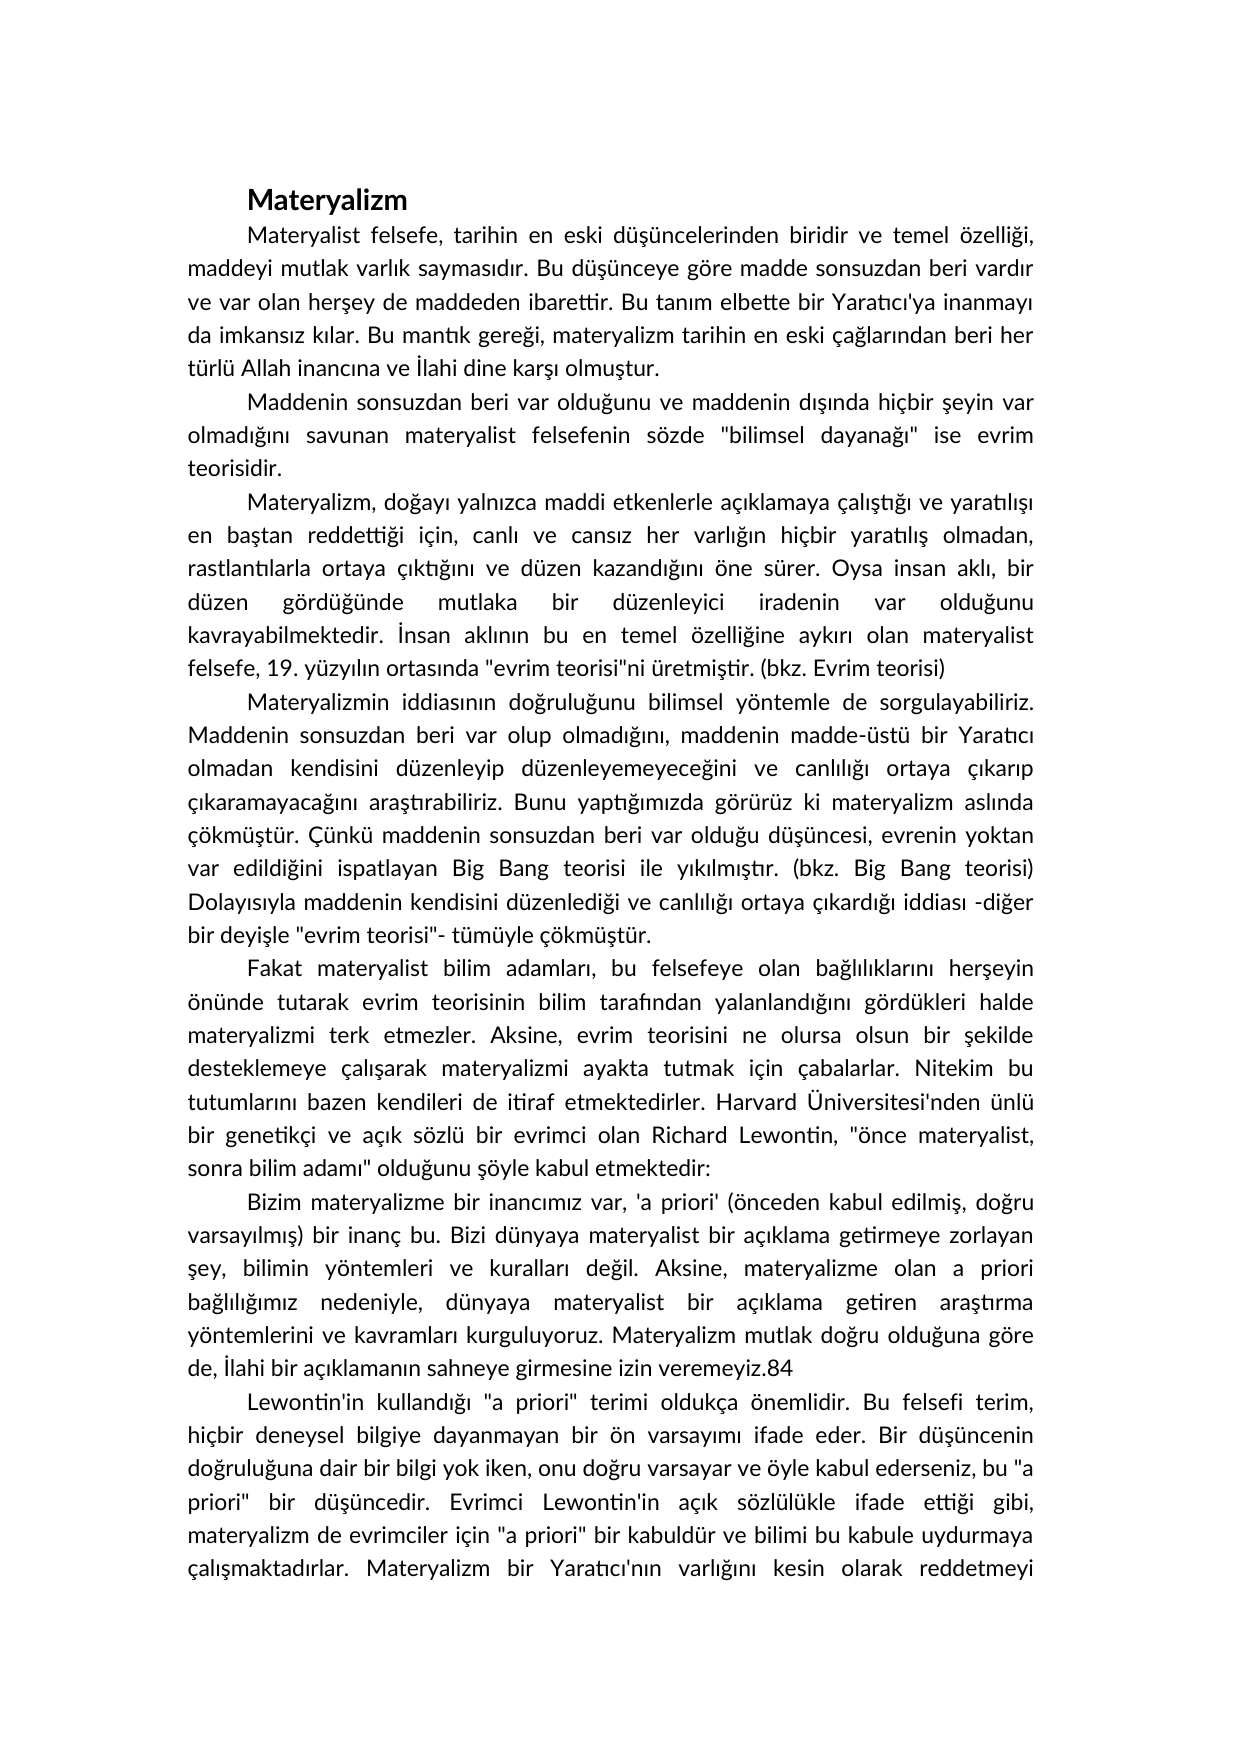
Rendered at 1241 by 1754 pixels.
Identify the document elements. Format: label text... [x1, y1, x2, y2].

text Materyalizmin iddiasının doğruluğunu bilimsel yöntemle de sorgulayabiliriz. Maddenin sonsuzdan beri var olup olmadığını, maddenin madde-üstü bir Yaratıcı olmadan kendisini düzenleyip düzenleyemeyeceğini ve canlılığı ortaya çıkarıp çıkaramayacağını araştırabiliriz. Bunu yaptığımızda görürüz ki materyalizm aslında çökmüştür. Çünkü maddenin sonsuzdan beri var olduğu düşüncesi, evrenin yoktan var edildiğini ispatlayan Big Bang teorisi ile yıkılmıştır. (bkz. Big Bang teorisi) Dolayısıyla maddenin kendisini düzenlediği ve canlılığı ortaya çıkardığı iddiası -diğer bir deyişle "evrim teorisi"- tümüyle çökmüştür. [187, 683, 1035, 950]
text Lewontin'in kullandığı "a priori" terimi oldukça önemlidir. Bu felsefi terim, hiçbir deneysel bilgiye dayanmayan bir ön varsayımı ifade eder. Bir düşüncenin doğruluğuna dair bir bilgi yok iken, onu doğru varsayar ve öyle kabul ederseniz, bu "a priori" bir düşüncedir. Evrimci Lewontin'in açık sözlülükle ifade ettiği gibi, materyalizm de evrimciler için "a priori" bir kabuldür ve bilimi bu kabule uydurmaya çalışmaktadırlar. Materyalizm bir Yaratıcı'nın varlığını kesin olarak reddetmeyi [187, 1383, 1035, 1583]
subtitle Materyalizm [187, 183, 1035, 217]
text Materyalist felsefe, tarihin en eski düşüncelerinden biridir ve temel özelliği, maddeyi mutlak varlık saymasıdır. Bu düşünceye göre madde sonsuzdan beri vardır ve var olan herşey de maddeden ibarettir. Bu tanım elbette bir Yaratıcı'ya inanmayı da imkansız kılar. Bu mantık gereği, materyalizm tarihin en eski çağlarından beri her türlü Allah inancına ve İlahi dine karşı olmuştur. [187, 217, 1035, 383]
text Materyalizm, doğayı yalnızca maddi etkenlerle açıklamaya çalıştığı ve yaratılışı en baştan reddettiği için, canlı ve cansız her varlığın hiçbir yaratılış olmadan, rastlantılarla ortaya çıktığını ve düzen kazandığını öne sürer. Oysa insan aklı, bir düzen gördüğünde mutlaka bir düzenleyici iradenin var olduğunu kavrayabilmektedir. İnsan aklının bu en temel özelliğine aykırı olan materyalist felsefe, 19. yüzyılın ortasında "evrim teorisi"ni üretmiştir. (bkz. Evrim teorisi) [187, 483, 1035, 683]
text Bizim materyalizme bir inancımız var, 'a priori' (önceden kabul edilmiş, doğru varsayılmış) bir inanç bu. Bizi dünyaya materyalist bir açıklama getirmeye zorlayan şey, bilimin yöntemleri ve kuralları değil. Aksine, materyalizme olan a priori bağlılığımız nedeniyle, dünyaya materyalist bir açıklama getiren araştırma yöntemlerini ve kavramları kurguluyoruz. Materyalizm mutlak doğru olduğuna göre de, İlahi bir açıklamanın sahneye girmesine izin veremeyiz.84 [187, 1183, 1035, 1383]
text Fakat materyalist bilim adamları, bu felsefeye olan bağlılıklarını herşeyin önünde tutarak evrim teorisinin bilim tarafından yalanlandığını gördükleri halde materyalizmi terk etmezler. Aksine, evrim teorisini ne olursa olsun bir şekilde desteklemeye çalışarak materyalizmi ayakta tutmak için çabalarlar. Nitekim bu tutumlarını bazen kendileri de itiraf etmektedirler. Harvard Üniversitesi'nden ünlü bir genetikçi ve açık sözlü bir evrimci olan Richard Lewontin, "önce materyalist, sonra bilim adamı" olduğunu şöyle kabul etmektedir: [187, 950, 1035, 1183]
text Maddenin sonsuzdan beri var olduğunu ve maddenin dışında hiçbir şeyin var olmadığını savunan materyalist felsefenin sözde "bilimsel dayanağı" ise evrim teorisidir. [187, 383, 1035, 483]
